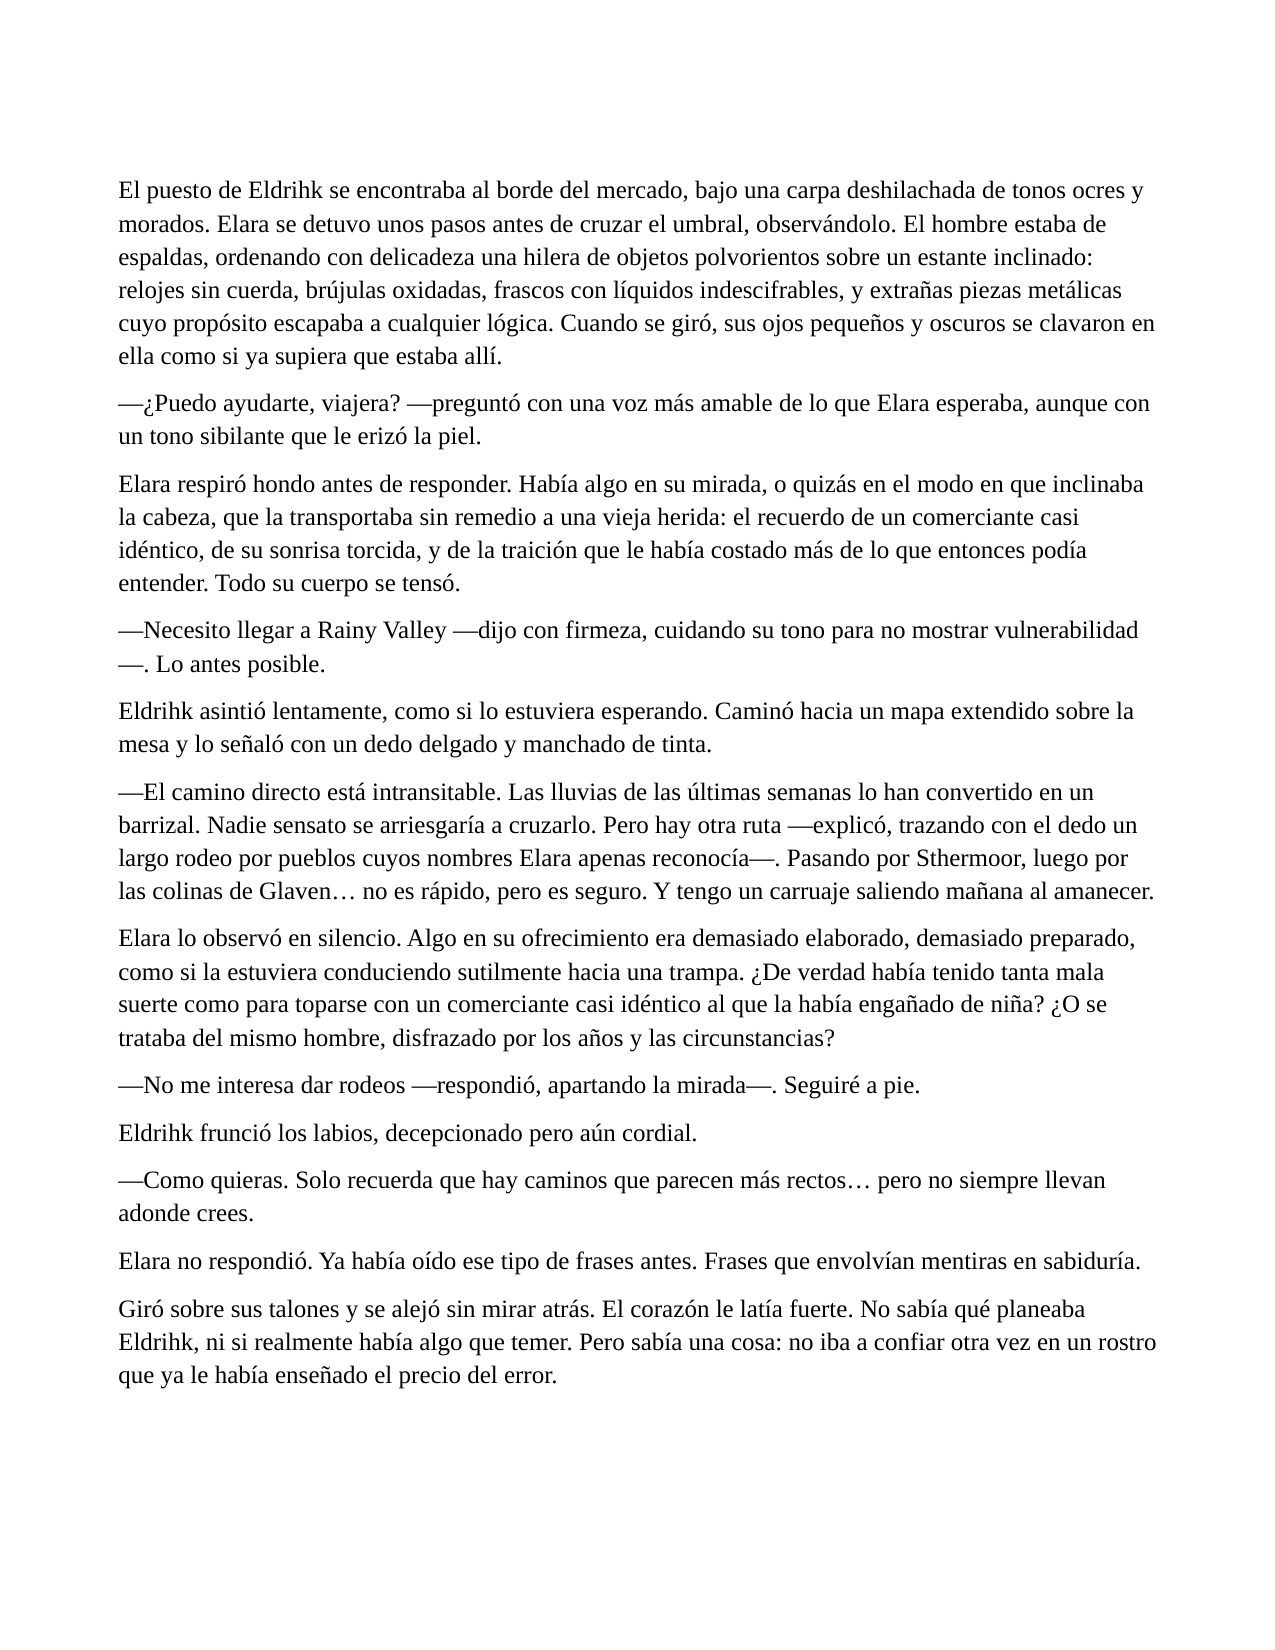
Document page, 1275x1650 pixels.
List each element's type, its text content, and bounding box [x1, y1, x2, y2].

text Elara lo observó en silencio. Algo en su ofrecimiento era demasiado elaborado, demasiado preparado, como si la estuviera conduciendo sutilmente hacia una trampa. ¿De verdad había tenido tanta mala suerte como para toparse con un comerciante casi idéntico al que la había engañado de niña? ¿O se trataba del mismo hombre, disfrazado por los años y las circunstancias? [118, 923, 1157, 1051]
text Eldrihk frunció los labios, decepcionado pero aún cordial. [118, 1118, 1157, 1147]
text —Necesito llegar a Rainy Valley —dijo con firmeza, cuidando su tono para no mostrar vulnerabilidad—. Lo antes posible. [118, 616, 1157, 677]
text —No me interesa dar rodeos —respondió, apartando la mirada—. Seguiré a pie. [118, 1070, 1157, 1099]
text Giró sobre sus talones y se alejó sin mirar atrás. El corazón le latía fuerte. No sabía qué planeaba Eldrihk, ni si realmente había algo que temer. Pero sabía una cosa: no iba a confiar otra vez en un rostro que ya le había enseñado el precio del error. [118, 1294, 1157, 1388]
text El puesto de Eldrihk se encontraba al borde del mercado, bajo una carpa deshilachada de tonos ocres y morados. Elara se detuvo unos pasos antes de cruzar el umbral, observándolo. El hombre estaba de espaldas, ordenando con delicadeza una hilera de objetos polvorientos sobre un estante inclinado: relojes sin cuerda, brújulas oxidadas, frascos con líquidos indescifrables, y extrañas piezas metálicas cuyo propósito escapaba a cualquier lógica. Cuando se giró, sus ojos pequeños y oscuros se clavaron en ella como si ya supiera que estaba allí. [118, 176, 1157, 369]
text Elara no respondió. Ya había oído ese tipo de frases antes. Frases que envolvían mentiras en sabiduría. [118, 1246, 1157, 1275]
text Eldrihk asintió lentamente, como si lo estuviera esperando. Caminó hacia un mapa extendido sobre la mesa y lo señaló con un dedo delgado y manchado de tinta. [118, 696, 1157, 758]
text Elara respiró hondo antes de responder. Había algo en su mirada, o quizás en el modo en que inclinaba la cabeza, que la transportaba sin remedio a una vieja herida: el recuerdo de un comerciante casi idéntico, de su sonrisa torcida, y de la traición que le había costado más de lo que entonces podía entender. Todo su cuerpo se tensó. [118, 469, 1157, 597]
text —Como quieras. Solo recuerda que hay caminos que parecen más rectos… pero no siempre llevan adonde crees. [118, 1165, 1157, 1227]
text —¿Puedo ayudarte, viajera? —preguntó con una voz más amable de lo que Elara esperaba, aunque con un tono sibilante que le erizó la piel. [118, 388, 1157, 450]
text —El camino directo está intransitable. Las lluvias de las últimas semanas lo han convertido en un barrizal. Nadie sensato se arriesgaría a cruzarlo. Pero hay otra ruta —explicó, trazando con el dedo un largo rodeo por pueblos cuyos nombres Elara apenas reconocía—. Pasando por Sthermoor, luego por las colinas de Glaven… no es rápido, pero es seguro. Y tengo un carruaje saliendo mañana al amanecer. [118, 777, 1157, 905]
